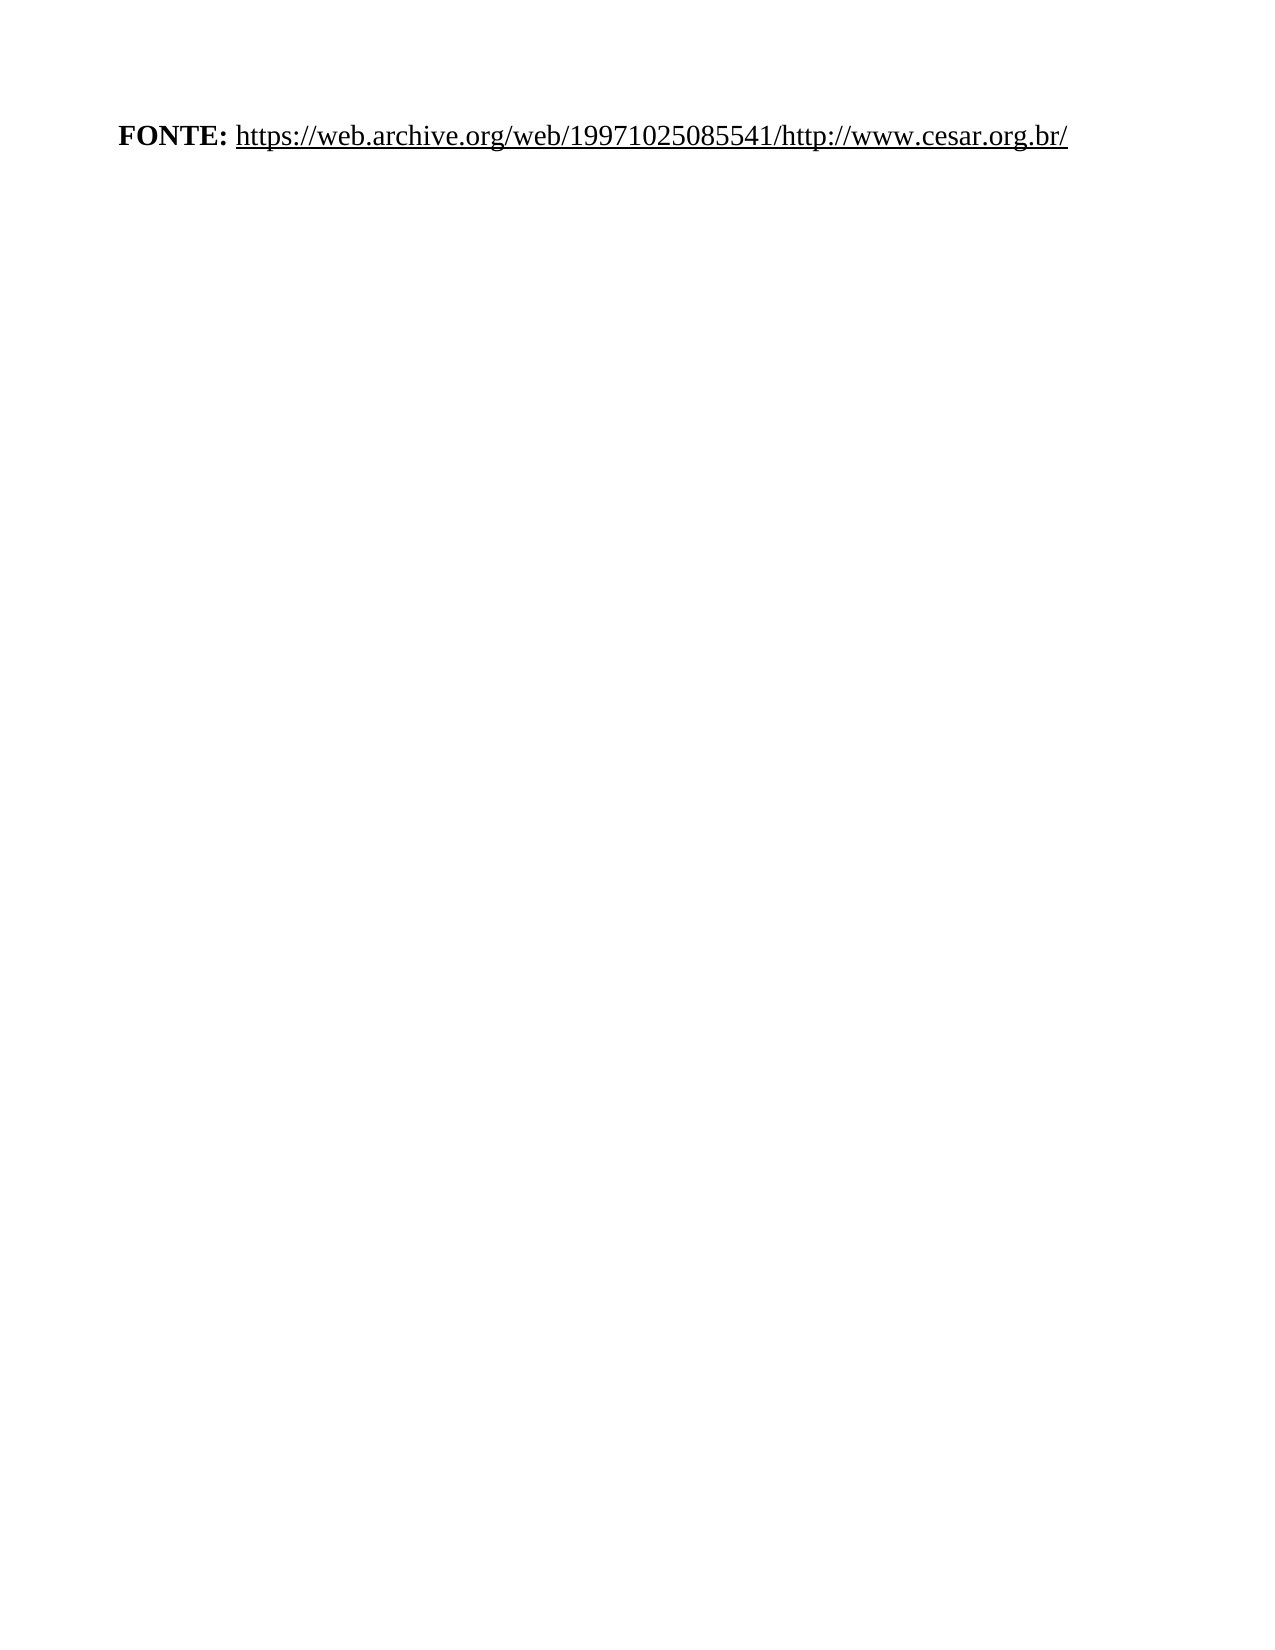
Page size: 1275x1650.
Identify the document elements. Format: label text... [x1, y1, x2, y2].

text FONTE: https://web.archive.org/web/19971025085541/http://www.cesar.org.br/ [118, 118, 1157, 152]
